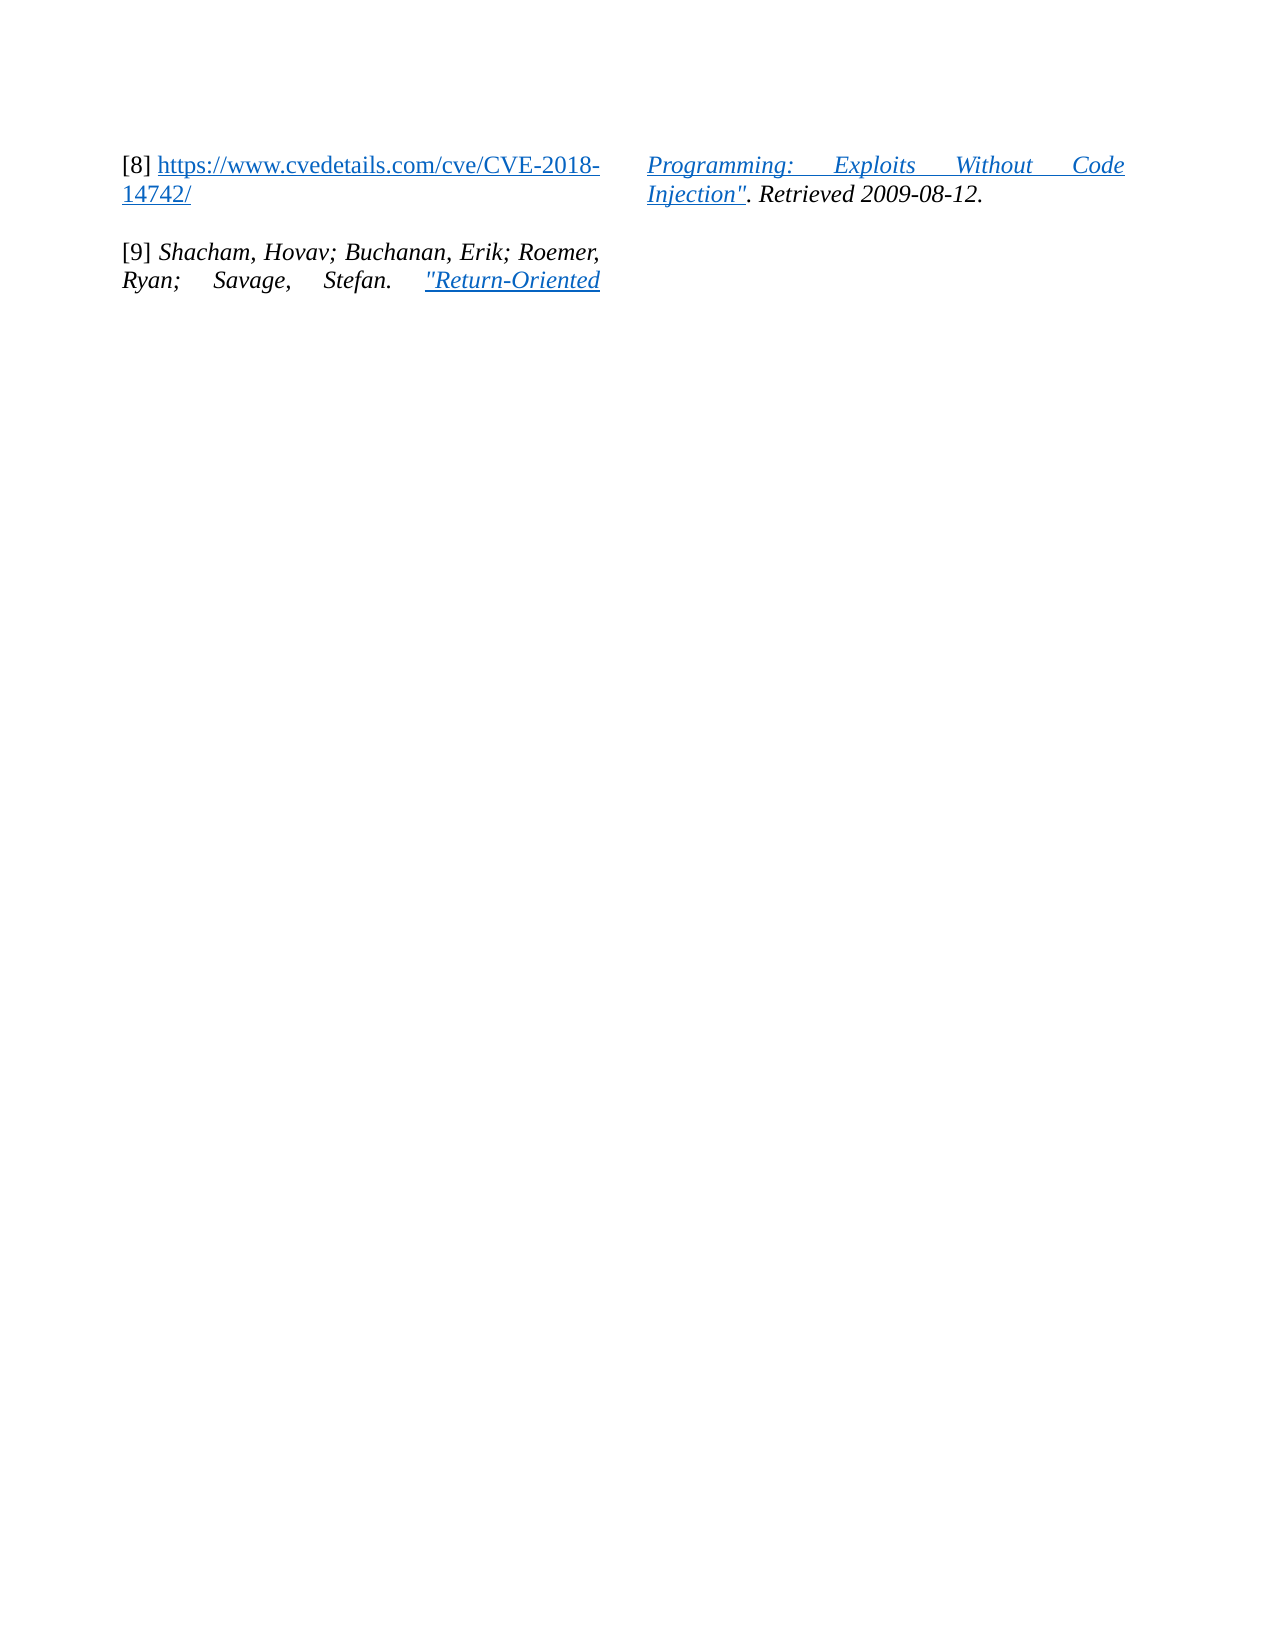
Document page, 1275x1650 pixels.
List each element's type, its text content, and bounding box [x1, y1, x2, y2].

subtitle [9] Shacham, Hovav; Buchanan, Erik; Roemer, Ryan; Savage, Stefan. "Return-Oriented [122, 237, 600, 294]
subtitle [8] https://www.cvedetails.com/cve/CVE-2018-14742/ [122, 150, 600, 207]
subtitle Programming: Exploits Without Code [647, 150, 1125, 175]
subtitle Injection". Retrieved 2009-08-12. [647, 176, 1125, 207]
